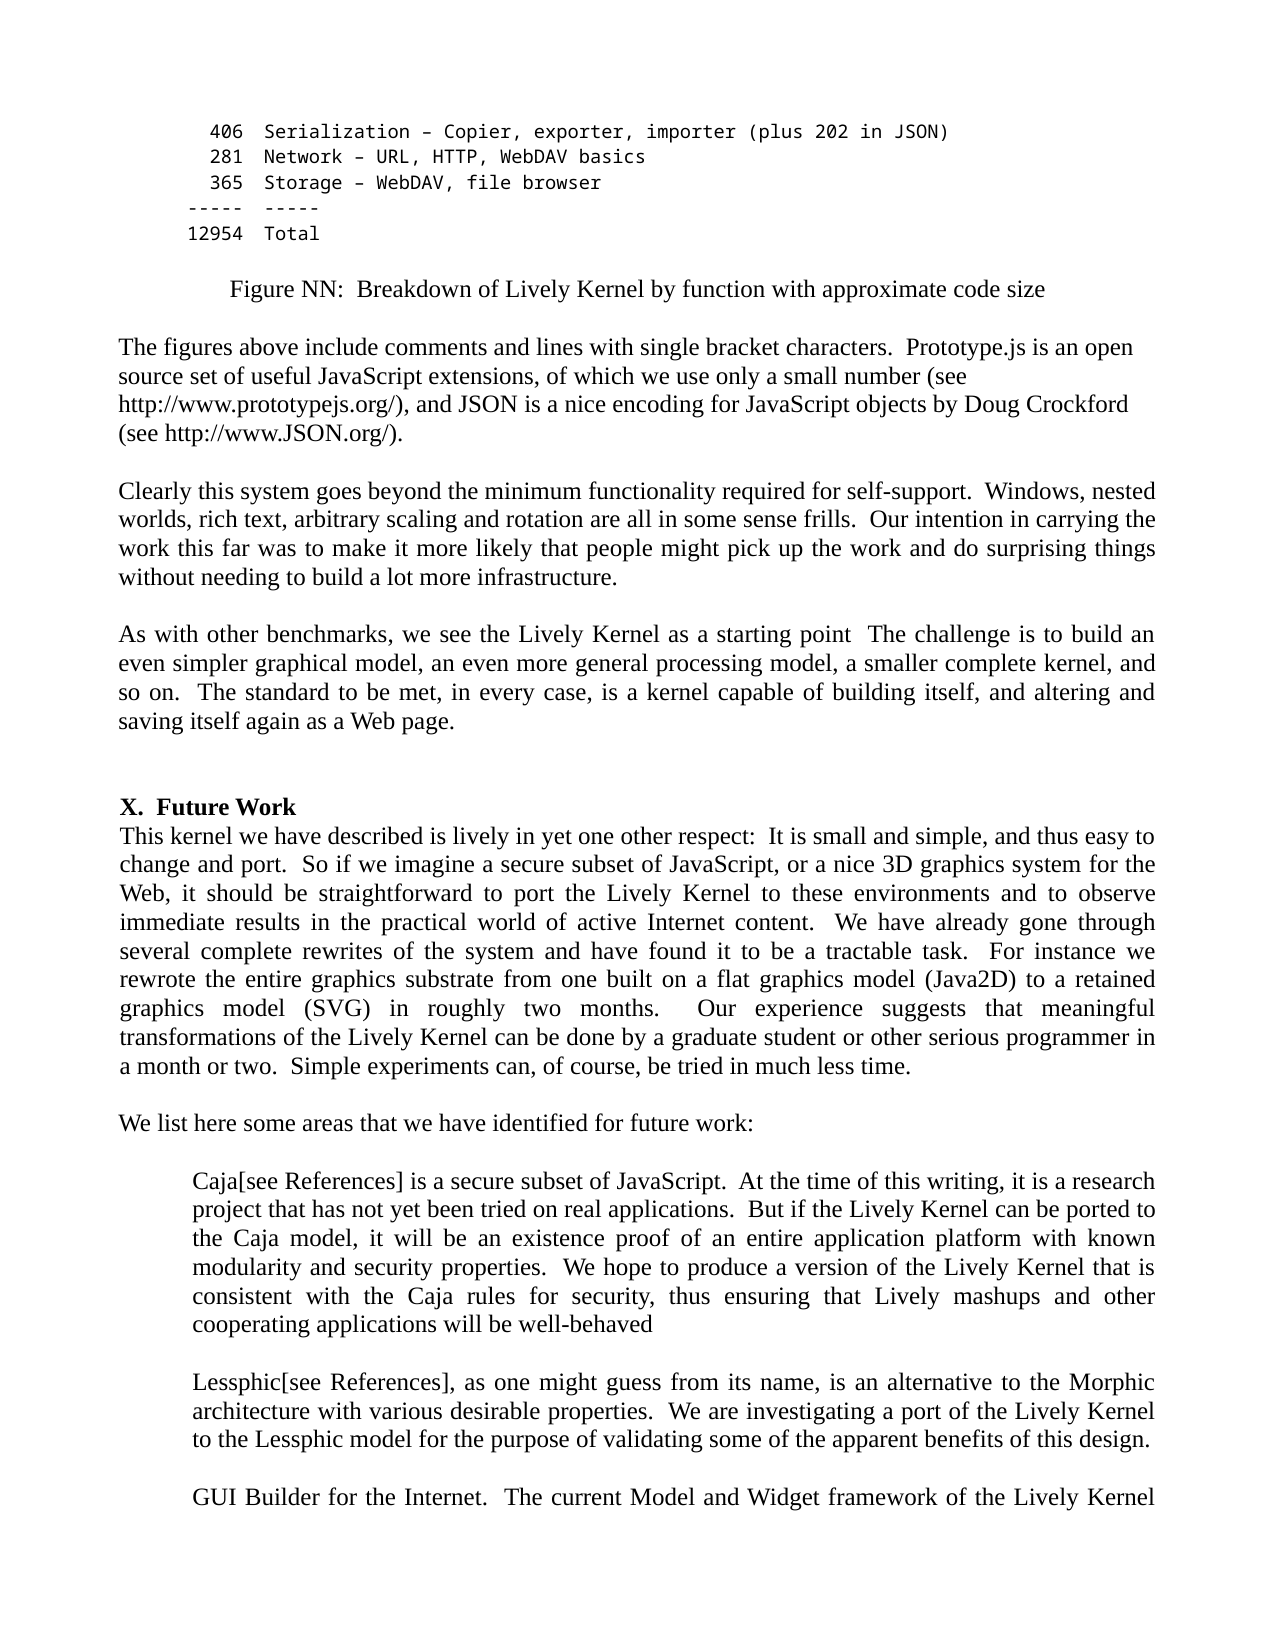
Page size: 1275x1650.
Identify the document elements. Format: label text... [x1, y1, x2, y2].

text As with other benchmarks, we see the Lively Kernel as a starting point The challenge is to build an even simpler graphical model, an even more general processing model, a smaller complete kernel, and so on. The standard to be met, in every case, is a kernel capable of building itself, and altering and saving itself again as a Web page. [118, 619, 1157, 734]
text The figures above include comments and lines with single bracket characters. Prototype.js is an open source set of useful JavaScript extensions, of which we use only a small number (see http://www.prototypejs.org/), and JSON is a nice encoding for JavaScript objects by Doug Crockford (see http://www.JSON.org/). [118, 332, 1157, 447]
text Clearly this system goes beyond the minimum functionality required for self-support. Windows, nested worlds, rich text, arbitrary scaling and rotation are all in some sense frills. Our intention in carrying the work this far was to make it more likely that people might pick up the work and do surprising things without needing to build a lot more infrastructure. [118, 476, 1157, 591]
text Lessphic[see References], as one might guess from its name, is an alternative to the Morphic architecture with various desirable properties. We are investigating a port of the Lively Kernel to the Lessphic model for the purpose of validating some of the apparent benefits of this design. [192, 1367, 1157, 1453]
text ----- ----- [118, 195, 1157, 220]
text 281 Network – URL, HTTP, WebDAV basics [118, 144, 1157, 169]
text Figure NN: Breakdown of Lively Kernel by function with approximate code size [118, 274, 1157, 303]
text GUI Builder for the Internet. The current Model and Widget framework of the Lively Kernel [192, 1482, 1157, 1511]
text 406 Serialization – Copier, exporter, importer (plus 202 in JSON) [118, 118, 1157, 144]
text 12954 Total [118, 220, 1157, 246]
list This kernel we have described is lively in yet one other respect: It is small and simple, and thus easy to change and port. So if we imagine a secure subset of JavaScript, or a nice 3D graphics system for the Web, it should be straightforward to port the Lively Kernel to these environments and to observe immediate results in the practical world of active Internet content. We have already gone through several complete rewrites of the system and have found it to be a tractable task. For instance we rewrote the entire graphics substrate from one built on a flat graphics model (Java2D) to a retained graphics model (SVG) in roughly two months. Our experience suggests that meaningful transformations of the Lively Kernel can be done by a graduate student or other serious programmer in a month or two. Simple experiments can, of course, be tried in much less time. [82, 821, 1157, 1079]
text Caja[see References] is a secure subset of JavaScript. At the time of this writing, it is a research project that has not yet been tried on real applications. But if the Lively Kernel can be ported to the Caja model, it will be an existence proof of an entire application platform with known modularity and security properties. We hope to produce a version of the Lively Kernel that is consistent with the Caja rules for security, thus ensuring that Lively mashups and other cooperating applications will be well-behaved [192, 1166, 1157, 1338]
list X. Future Work [82, 792, 1157, 821]
text 365 Storage – WebDAV, file browser [118, 169, 1157, 195]
text We list here some areas that we have identified for future work: [118, 1108, 1157, 1137]
